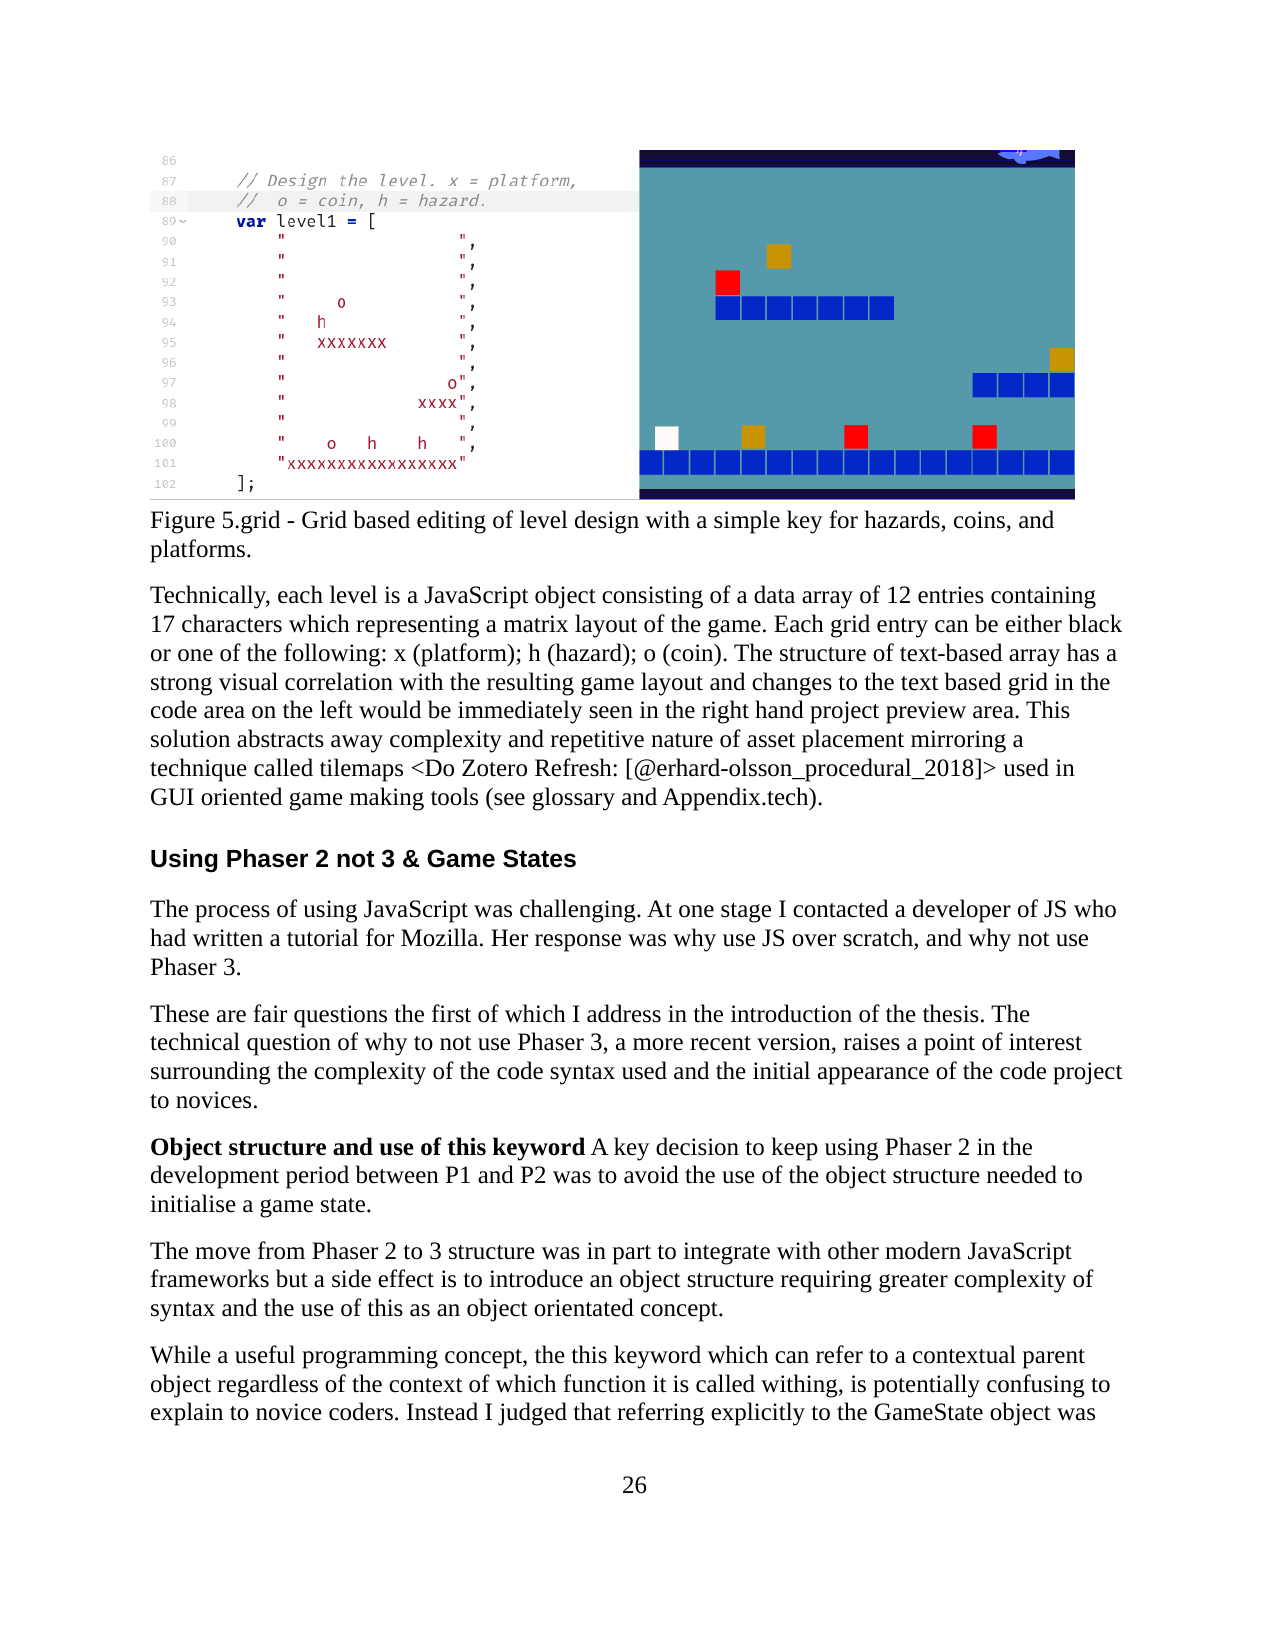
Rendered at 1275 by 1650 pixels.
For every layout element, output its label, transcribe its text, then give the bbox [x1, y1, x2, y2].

text Object structure and use of this keyword A key decision to keep using Phaser 2 in the development period between P1 and P2 was to avoid the use of the object structure needed to initialise a game state. [150, 1132, 1125, 1218]
text Technically, each level is a JavaScript object consisting of a data array of 12 entries containing 17 characters which representing a matrix layout of the game. Each grid entry can be either black or one of the following: x (platform); h (hazard); o (coin). The structure of text-based array has a strong visual correlation with the resulting game layout and changes to the text based grid in the code area on the left would be immediately seen in the right hand project preview area. This solution abstracts away complexity and repetitive nature of asset placement mirroring a technique called tilemaps <Do Zotero Refresh: [@erhard-olsson_procedural_2018]> used in GUI oriented game making tools (see glossary and Appendix.tech). [150, 581, 1125, 811]
picture [150, 150, 1077, 500]
text While a useful programming concept, the this keyword which can refer to a contextual parent object regardless of the context of which function it is called withing, is potentially confusing to explain to novice coders. Instead I judged that referring explicitly to the GameState object was [150, 1340, 1125, 1426]
text These are fair questions the first of which I address in the introduction of the thesis. The technical question of why to not use Phaser 3, a more recent version, raises a point of interest surrounding the complexity of the code syntax used and the initial appearance of the code project to novices. [150, 999, 1125, 1114]
text Figure 5.grid - Grid based editing of level design with a simple key for hazards, coins, and platforms. [150, 150, 1125, 563]
subtitle Using Phaser 2 not 3 & Game States [150, 844, 1125, 873]
text The move from Phaser 2 to 3 structure was in part to integrate with other modern JavaScript frameworks but a side effect is to introduce an object structure requiring greater complexity of syntax and the use of this as an object orientated concept. [150, 1236, 1125, 1322]
text The process of using JavaScript was challenging. At one stage I contacted a developer of JS who had written a tutorial for Mozilla. Her response was why use JS over scratch, and why not use Phaser 3. [150, 894, 1125, 981]
